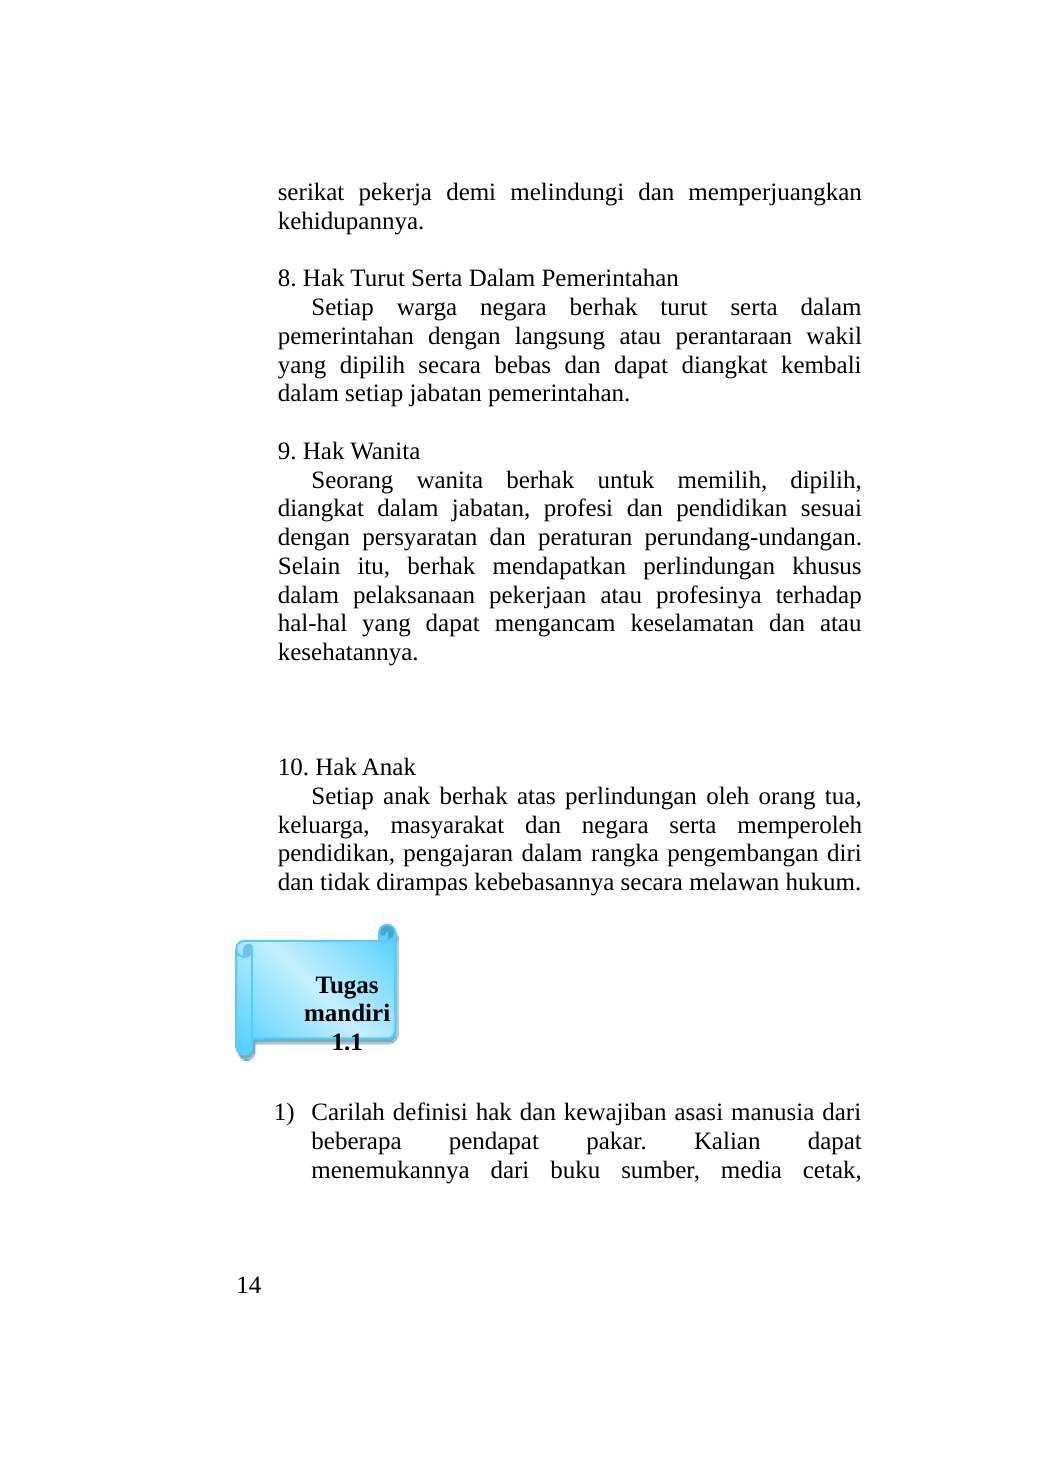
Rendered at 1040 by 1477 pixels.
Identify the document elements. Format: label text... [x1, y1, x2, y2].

text Setiap anak berhak atas perlindungan oleh orang tua, keluarga, masyarakat dan negara serta memperoleh pendidikan, pengajaran dalam rangka pengembangan diri dan tidak dirampas kebebasannya secara melawan hukum. [278, 781, 862, 896]
list Carilah definisi hak dan kewajiban asasi manusia dari beberapa pendapat pakar. Kalian dapat menemukannya dari buku sumber, media cetak, [274, 1097, 862, 1183]
text 10. Hak Anak [278, 752, 862, 781]
text serikat pekerja demi melindungi dan memperjuangkan kehidupannya. [278, 177, 862, 263]
text Setiap warga negara berhak turut serta dalam pemerintahan dengan langsung atau perantaraan wakil yang dipilih secara bebas dan dapat diangkat kembali dalam setiap jabatan pemerintahan. [278, 292, 862, 407]
text Seorang wanita berhak untuk memilih, dipilih, diangkat dalam jabatan, profesi dan pendidikan sesuai dengan persyaratan dan peraturan perundang-undangan. Selain itu, berhak mendapatkan perlindungan khusus dalam pelaksanaan pekerjaan atau profesinya terhadap hal-hal yang dapat mengancam keselamatan dan atau kesehatannya. [278, 465, 862, 666]
text Tugas mandiri 1.1 [288, 970, 405, 1049]
text 8. Hak Turut Serta Dalam Pemerintahan [278, 263, 862, 292]
text 9. Hak Wanita [278, 436, 862, 465]
